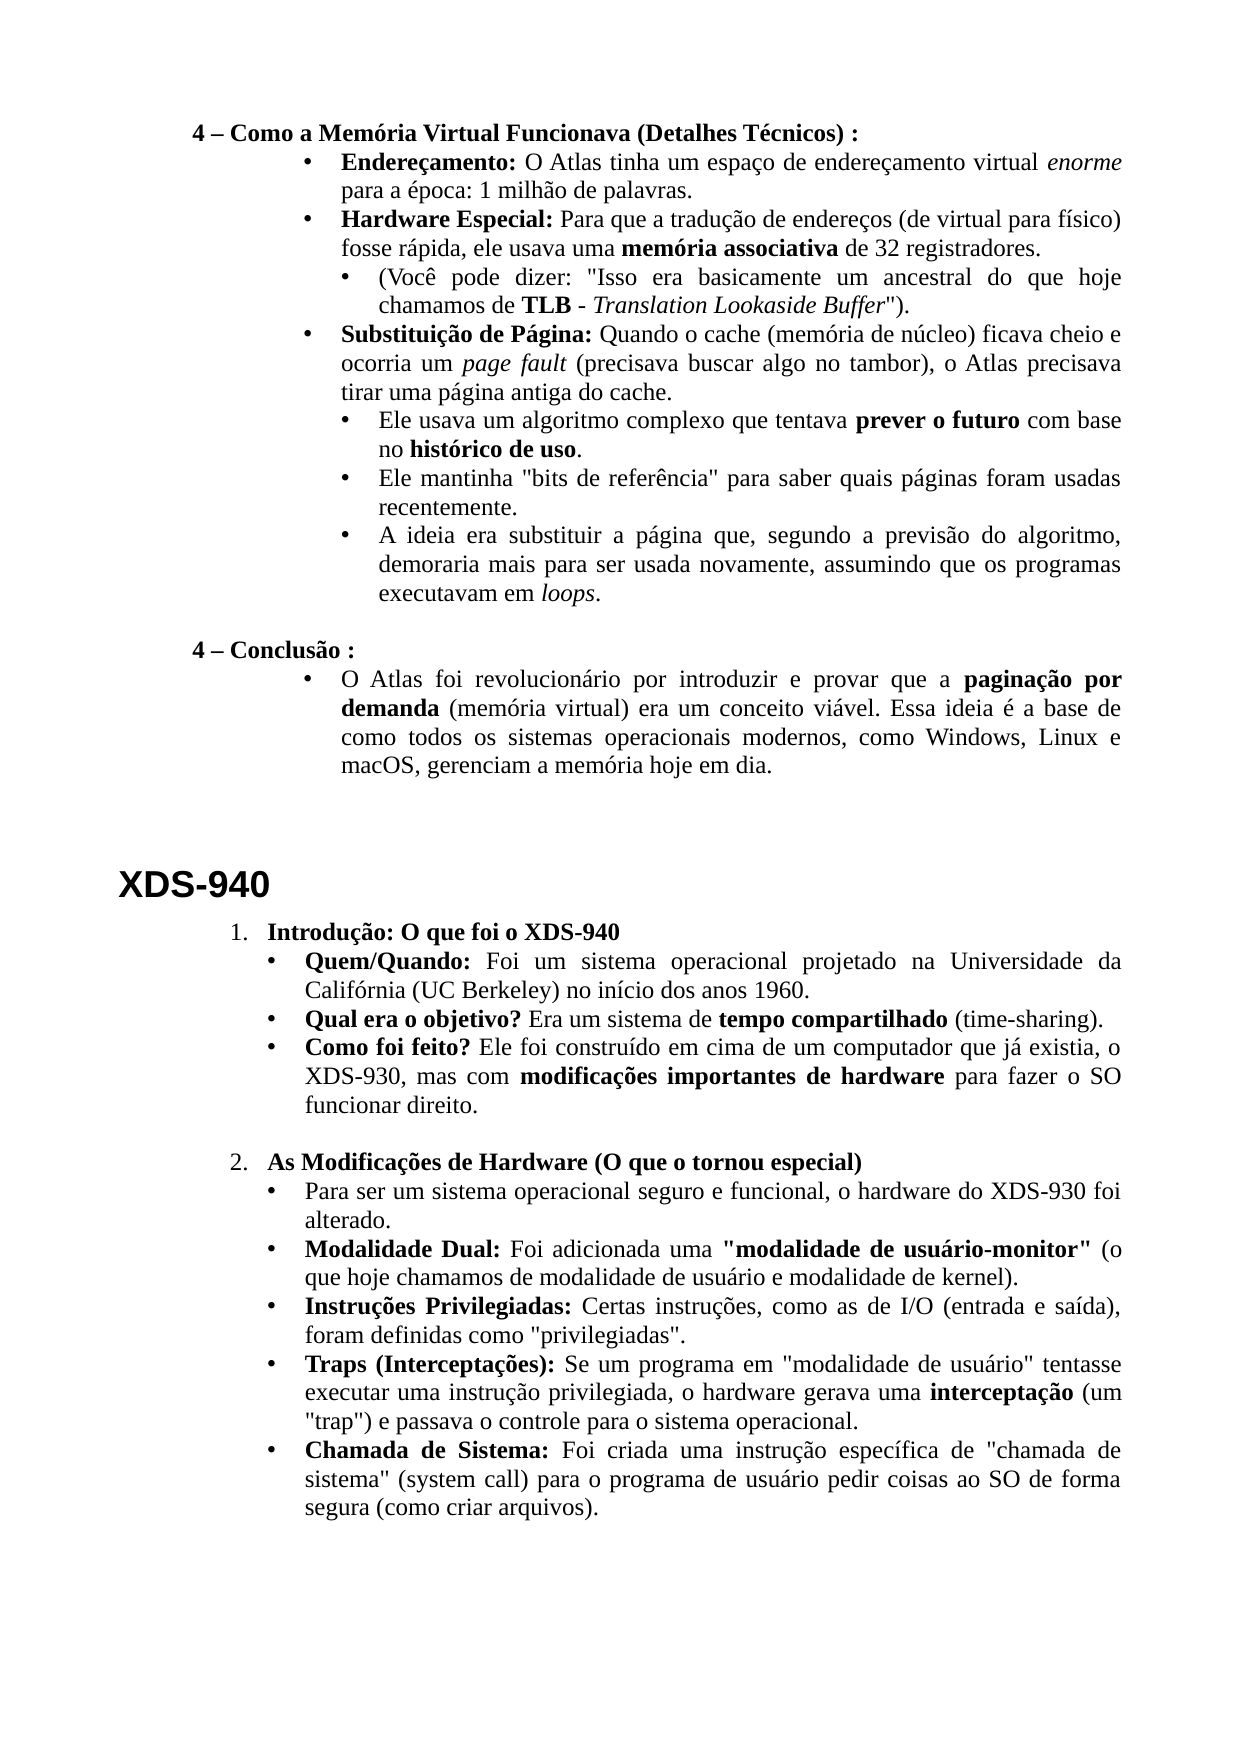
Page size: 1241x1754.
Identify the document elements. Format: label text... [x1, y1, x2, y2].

list Introdução: O que foi o XDS-940 [229, 917, 1122, 946]
list Instruções Privilegiadas: Certas instruções, como as de I/O (entrada e saída), foram definidas como "privilegiadas". [267, 1291, 1122, 1349]
list Substituição de Página: Quando o cache (memória de núcleo) ficava cheio e ocorria um page fault (precisava buscar algo no tambor), o Atlas precisava tirar uma página antiga do cache. [303, 319, 1122, 406]
text 4 – Como a Memória Virtual Funcionava (Detalhes Técnicos) : [192, 118, 1122, 147]
list Ele usava um algoritmo complexo que tentava prever o futuro com base no histórico de uso. [341, 406, 1122, 463]
list Para ser um sistema operacional seguro e funcional, o hardware do XDS-930 foi alterado. [267, 1176, 1122, 1234]
list O Atlas foi revolucionário por introduzir e provar que a paginação por demanda (memória virtual) era um conceito viável. Essa ideia é a base de como todos os sistemas operacionais modernos, como Windows, Linux e macOS, gerenciam a memória hoje em dia. [303, 664, 1122, 779]
list As Modificações de Hardware (O que o tornou especial) [229, 1147, 1122, 1176]
text 4 – Conclusão : [192, 636, 1122, 664]
list (Você pode dizer: "Isso era basicamente um ancestral do que hoje chamamos de TLB - Translation Lookaside Buffer"). [341, 262, 1122, 319]
list Quem/Quando: Foi um sistema operacional projetado na Universidade da Califórnia (UC Berkeley) no início dos anos 1960. [267, 946, 1122, 1004]
list Modalidade Dual: Foi adicionada uma "modalidade de usuário-monitor" (o que hoje chamamos de modalidade de usuário e modalidade de kernel). [267, 1234, 1122, 1291]
list Hardware Especial: Para que a tradução de endereços (de virtual para físico) fosse rápida, ele usava uma memória associativa de 32 registradores. [303, 204, 1122, 262]
list A ideia era substituir a página que, segundo a previsão do algoritmo, demoraria mais para ser usada novamente, assumindo que os programas executavam em loops. [341, 521, 1122, 607]
list Como foi feito? Ele foi construído em cima de um computador que já existia, o XDS-930, mas com modificações importantes de hardware para fazer o SO funcionar direito. [267, 1032, 1122, 1119]
list Ele mantinha "bits de referência" para saber quais páginas foram usadas recentemente. [341, 463, 1122, 521]
list Endereçamento: O Atlas tinha um espaço de endereçamento virtual enorme para a época: 1 milhão de palavras. [303, 147, 1122, 204]
list Chamada de Sistema: Foi criada uma instrução específica de "chamada de sistema" (system call) para o programa de usuário pedir coisas ao SO de forma segura (como criar arquivos). [267, 1435, 1122, 1521]
subtitle XDS-940 [118, 862, 1122, 905]
list Traps (Interceptações): Se um programa em "modalidade de usuário" tentasse executar uma instrução privilegiada, o hardware gerava uma interceptação (um "trap") e passava o controle para o sistema operacional. [267, 1349, 1122, 1435]
list Qual era o objetivo? Era um sistema de tempo compartilhado (time-sharing). [267, 1004, 1122, 1032]
